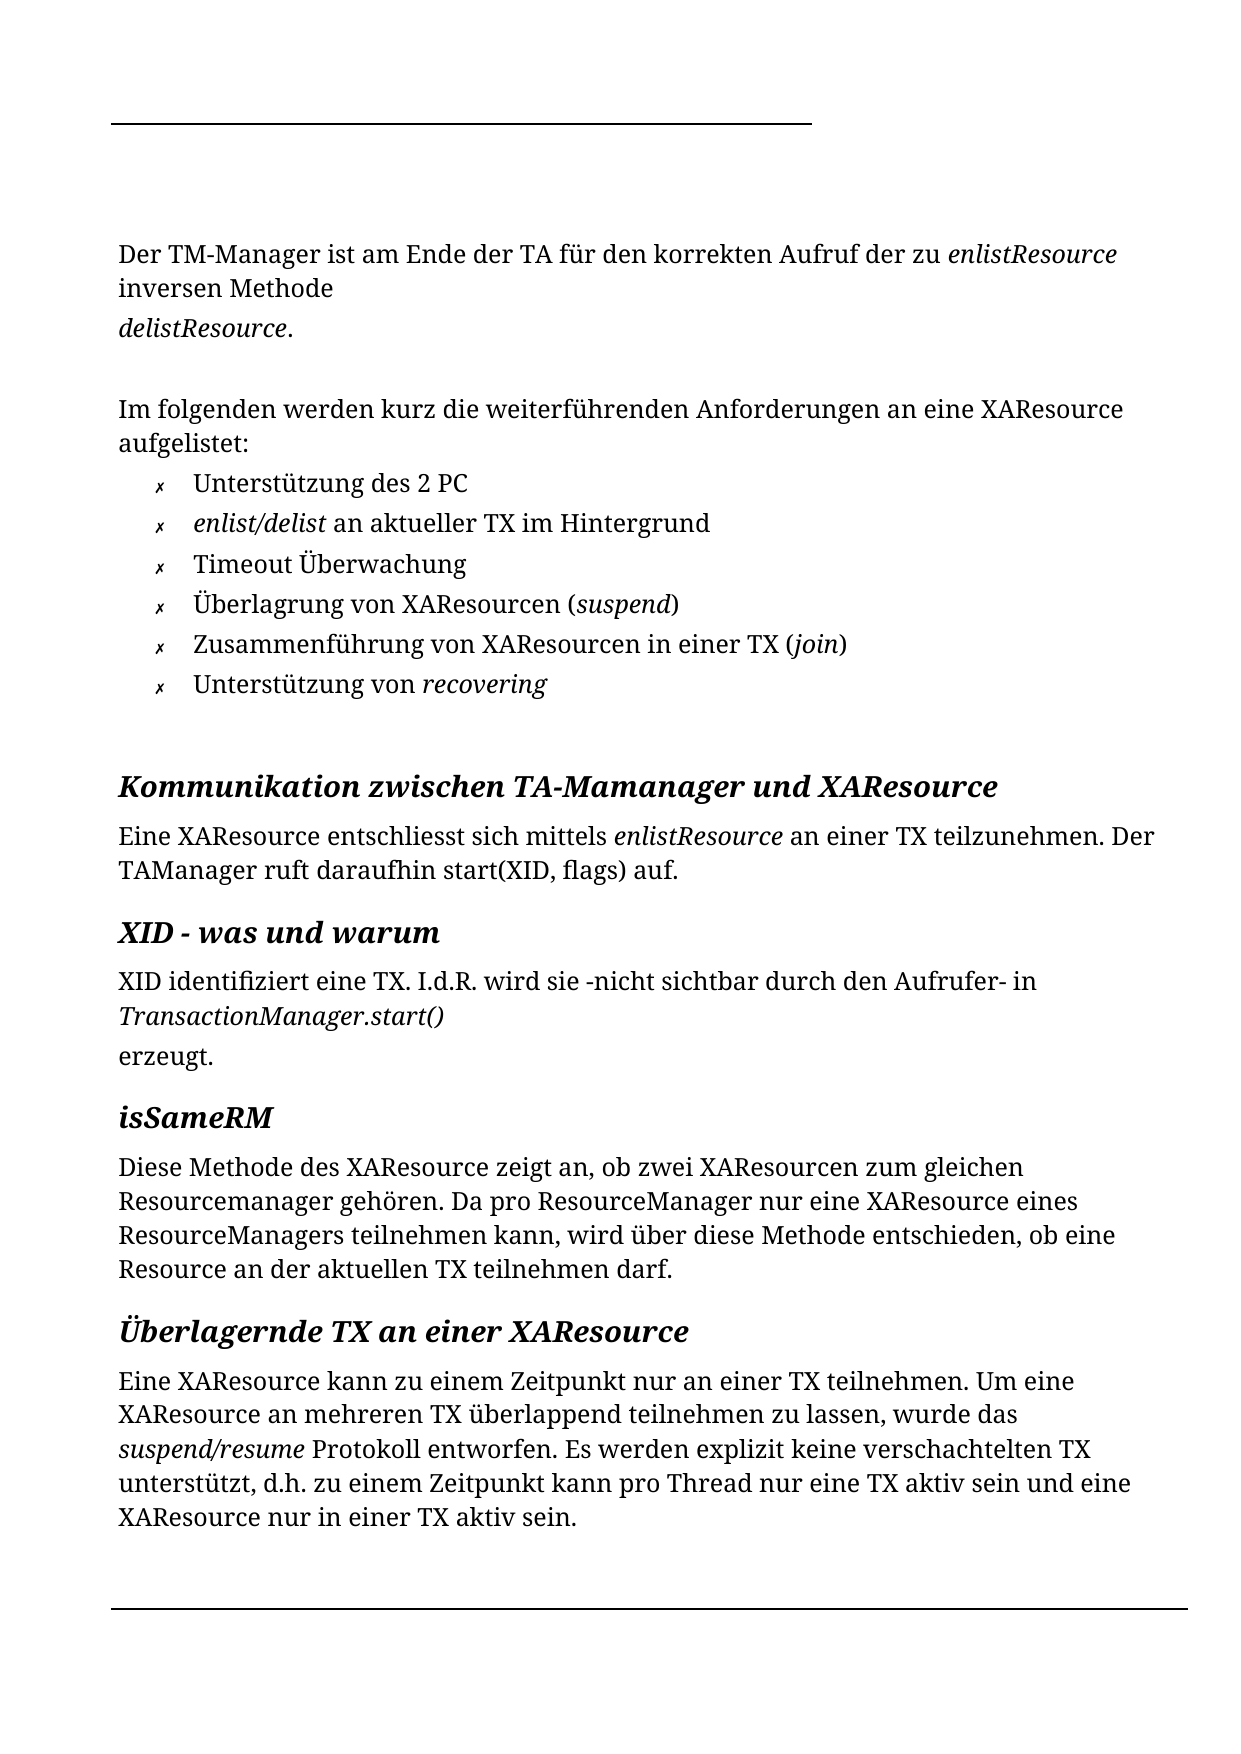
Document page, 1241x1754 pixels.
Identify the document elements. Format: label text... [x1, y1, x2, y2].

list Unterstützung des 2 PC [156, 466, 1181, 500]
list enlist/delist an aktueller TX im Hintergrund [156, 506, 1181, 540]
subtitle XID - was und warum [118, 912, 1181, 952]
subtitle Kommunikation zwischen TA-Mamanager und XAResource [118, 767, 1181, 806]
text Diese Methode des XAResource zeigt an, ob zwei XAResourcen zum gleichen Resourcemanager gehören. Da pro ResourceManager nur eine XAResource eines ResourceManagers teilnehmen kann, wird über diese Methode entschieden, ob eine Resource an der aktuellen TX teilnehmen darf. [118, 1150, 1181, 1286]
text Eine XAResource entschliesst sich mittels enlistResource an einer TX teilzunehmen. Der TAManager ruft daraufhin start(XID, flags) auf. [118, 819, 1181, 887]
text Eine XAResource kann zu einem Zeitpunkt nur an einer TX teilnehmen. Um eine XAResource an mehreren TX überlappend teilnehmen zu lassen, wurde das suspend/resume Protokoll entworfen. Es werden explizit keine verschachtelten TX unterstützt, d.h. zu einem Zeitpunkt kann pro Thread nur eine TX aktiv sein und eine XAResource nur in einer TX aktiv sein. [118, 1363, 1181, 1533]
text Der TM-Manager ist am Ende der TA für den korrekten Aufruf der zu enlistResource inversen Methode [118, 236, 1181, 304]
text erzeugt. [118, 1038, 1181, 1072]
list Zusammenführung von XAResourcen in einer TX (join) [156, 627, 1181, 661]
list Unterstützung von recovering [156, 667, 1181, 701]
subtitle Überlagernde TX an einer XAResource [118, 1311, 1181, 1351]
text Im folgenden werden kurz die weiterführenden Anforderungen an eine XAResource aufgelistet: [118, 391, 1181, 459]
text XID identifiziert eine TX. I.d.R. wird sie -nicht sichtbar durch den Aufrufer- in TransactionManager.start() [118, 964, 1181, 1032]
list Überlagrung von XAResourcen (suspend) [156, 587, 1181, 621]
text delistResource. [118, 311, 1181, 345]
subtitle isSameRM [118, 1097, 1181, 1137]
list Timeout Überwachung [156, 546, 1181, 580]
